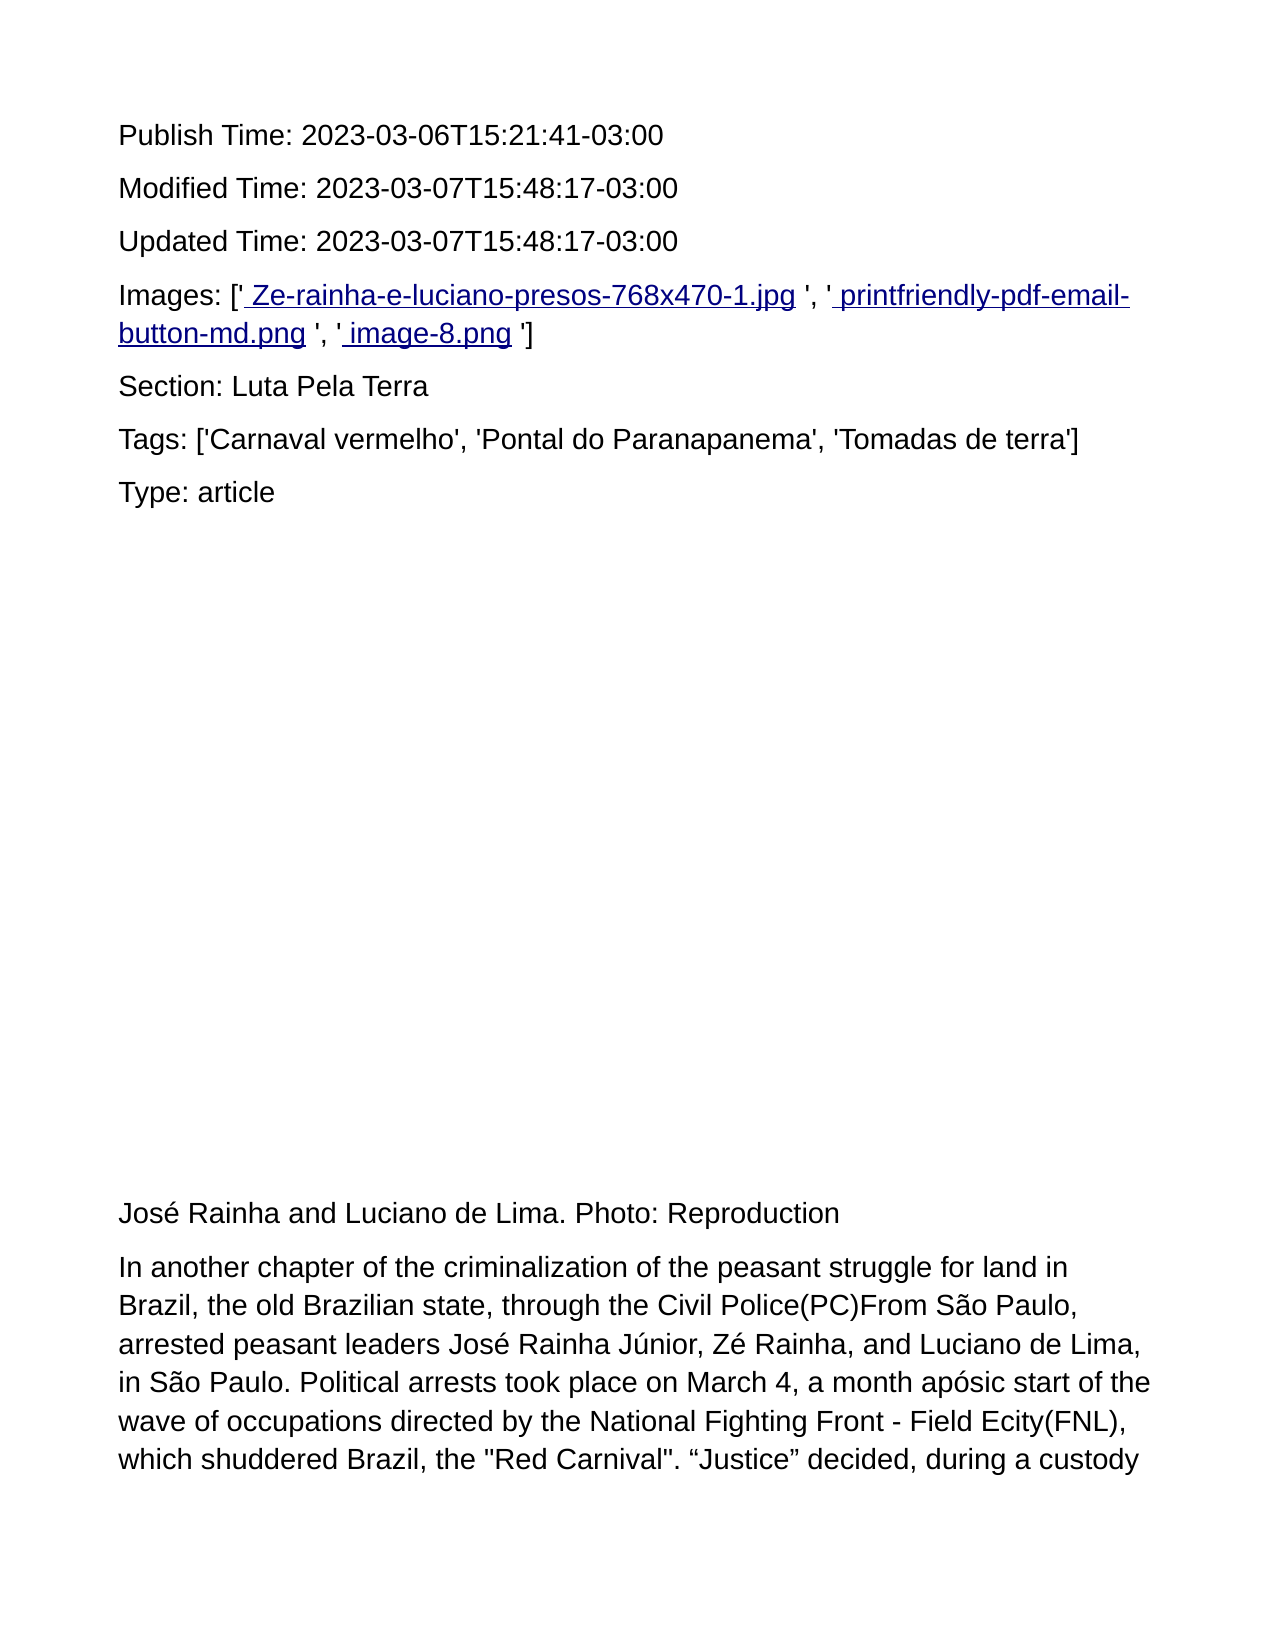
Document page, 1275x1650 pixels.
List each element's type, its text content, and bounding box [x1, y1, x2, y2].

text Publish Time: 2023-03-06T15:21:41-03:00 [118, 118, 1157, 152]
text Modified Time: 2023-03-07T15:48:17-03:00 [118, 171, 1157, 205]
text Updated Time: 2023-03-07T15:48:17-03:00 [118, 224, 1157, 258]
text Images: [' Ze-rainha-e-luciano-presos-768x470-1.jpg ', ' printfriendly-pdf-email-button-md.png ', ' image-8.png '] [118, 277, 1157, 349]
text Tags: ['Carnaval vermelho', 'Pontal do Paranapanema', 'Tomadas de terra'] [118, 422, 1157, 456]
text Section: Luta Pela Terra [118, 369, 1157, 403]
text José Rainha and Luciano de Lima. Photo: Reproduction [118, 528, 1157, 1230]
text Type: article [118, 475, 1157, 509]
text In another chapter of the criminalization of the peasant struggle for land in Brazil, the old Brazilian state, through the Civil Police(PC)From São Paulo, arrested peasant leaders José Rainha Júnior, Zé Rainha, and Luciano de Lima, in São Paulo. Political arrests took place on March 4, a month apósic start of the wave of occupations directed by the National Fighting Front - Field Ecity(FNL), which shuddered Brazil, the "Red Carnival". “Justice” decided, during a custody [118, 1249, 1157, 1476]
